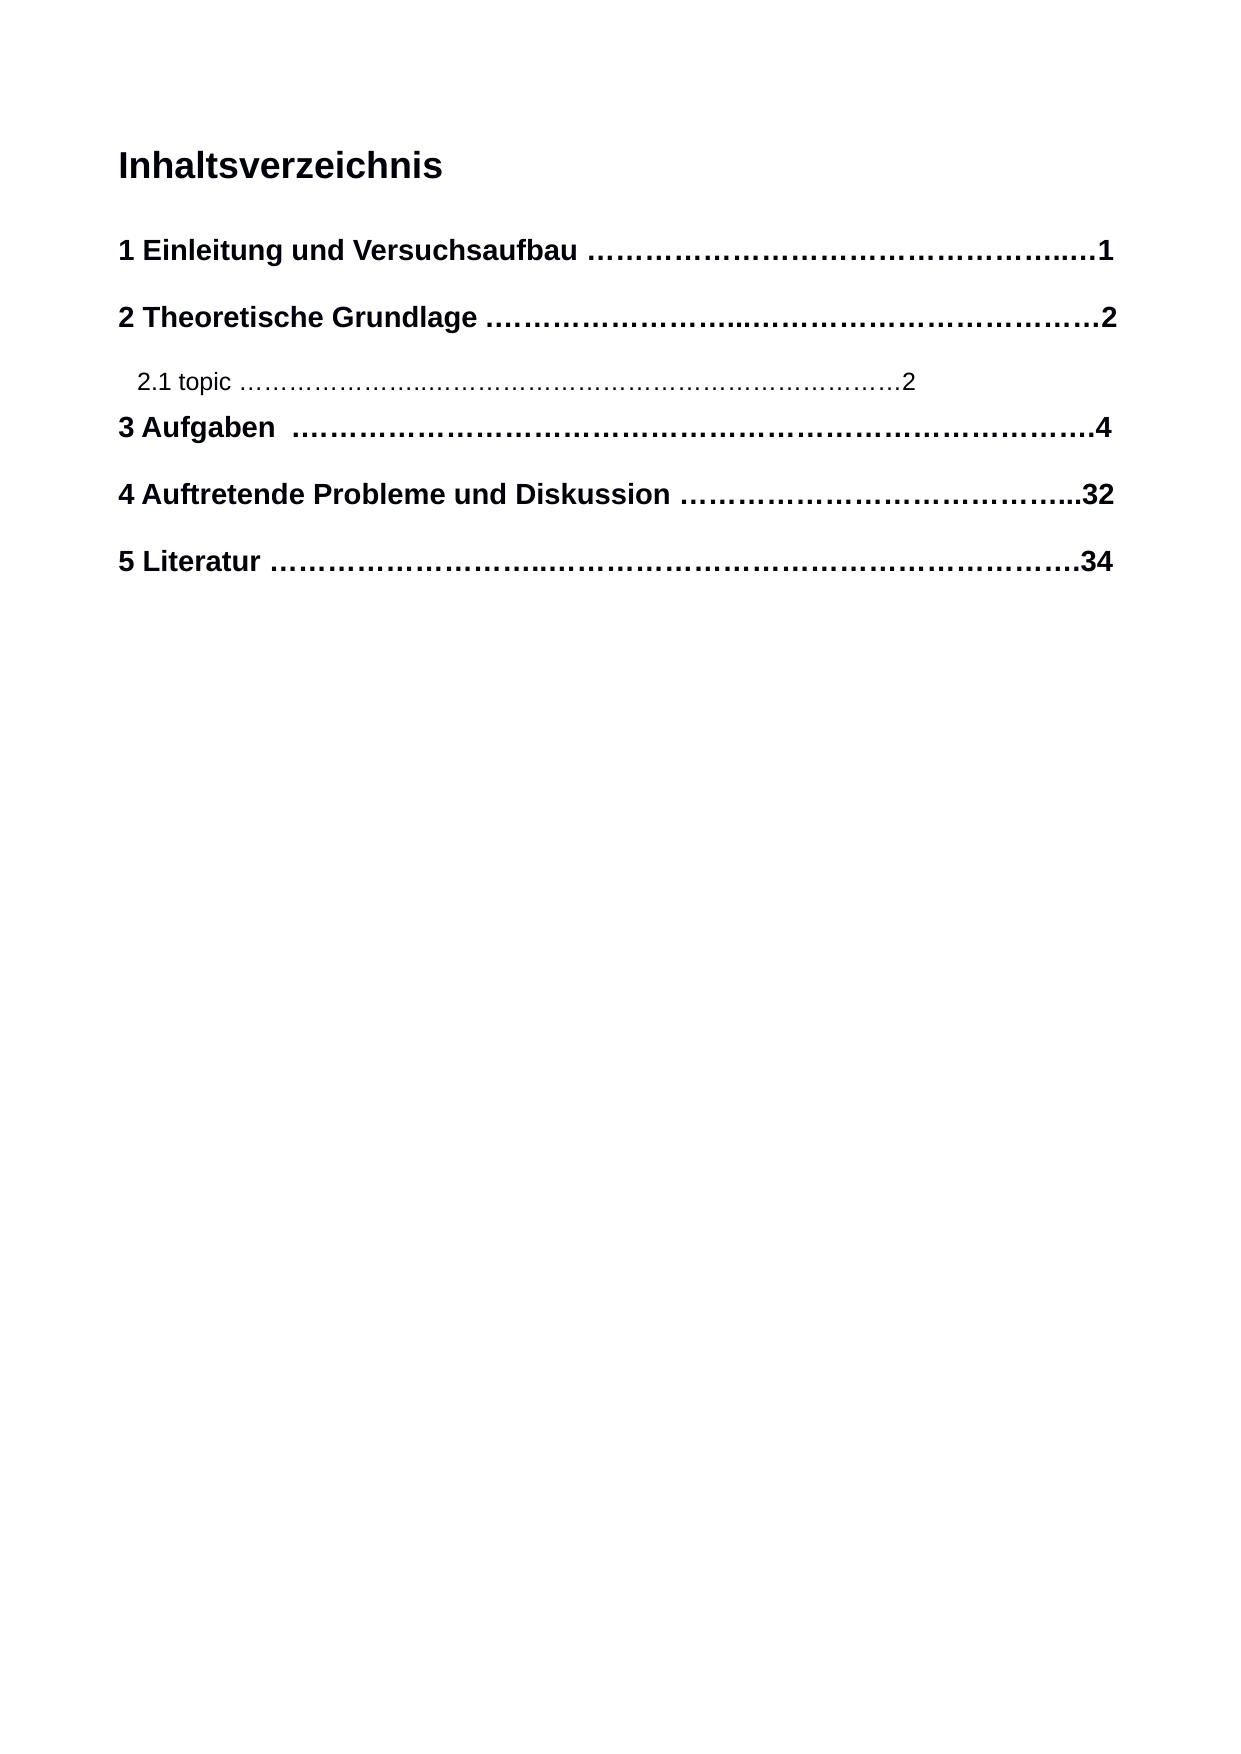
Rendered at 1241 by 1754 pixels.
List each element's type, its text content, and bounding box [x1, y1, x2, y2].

text 2 Theoretische Grundlage .……………………...………………………………2 [118, 300, 1122, 333]
text 1 Einleitung und Versuchsaufbau …………………………………………..…1 [118, 233, 1122, 266]
text 2.1 topic …………………..…………………………………………………2 [118, 367, 1122, 396]
text 4 Auftretende Probleme und Diskussion …………………………………...32 [118, 477, 1122, 511]
subtitle Inhaltsverzeichnis [118, 143, 1122, 186]
text 5 Literatur ………………………..……………………………………………….34 [118, 544, 1122, 578]
text 3 Aufgaben .……………………………………………………………………….4 [118, 410, 1122, 444]
